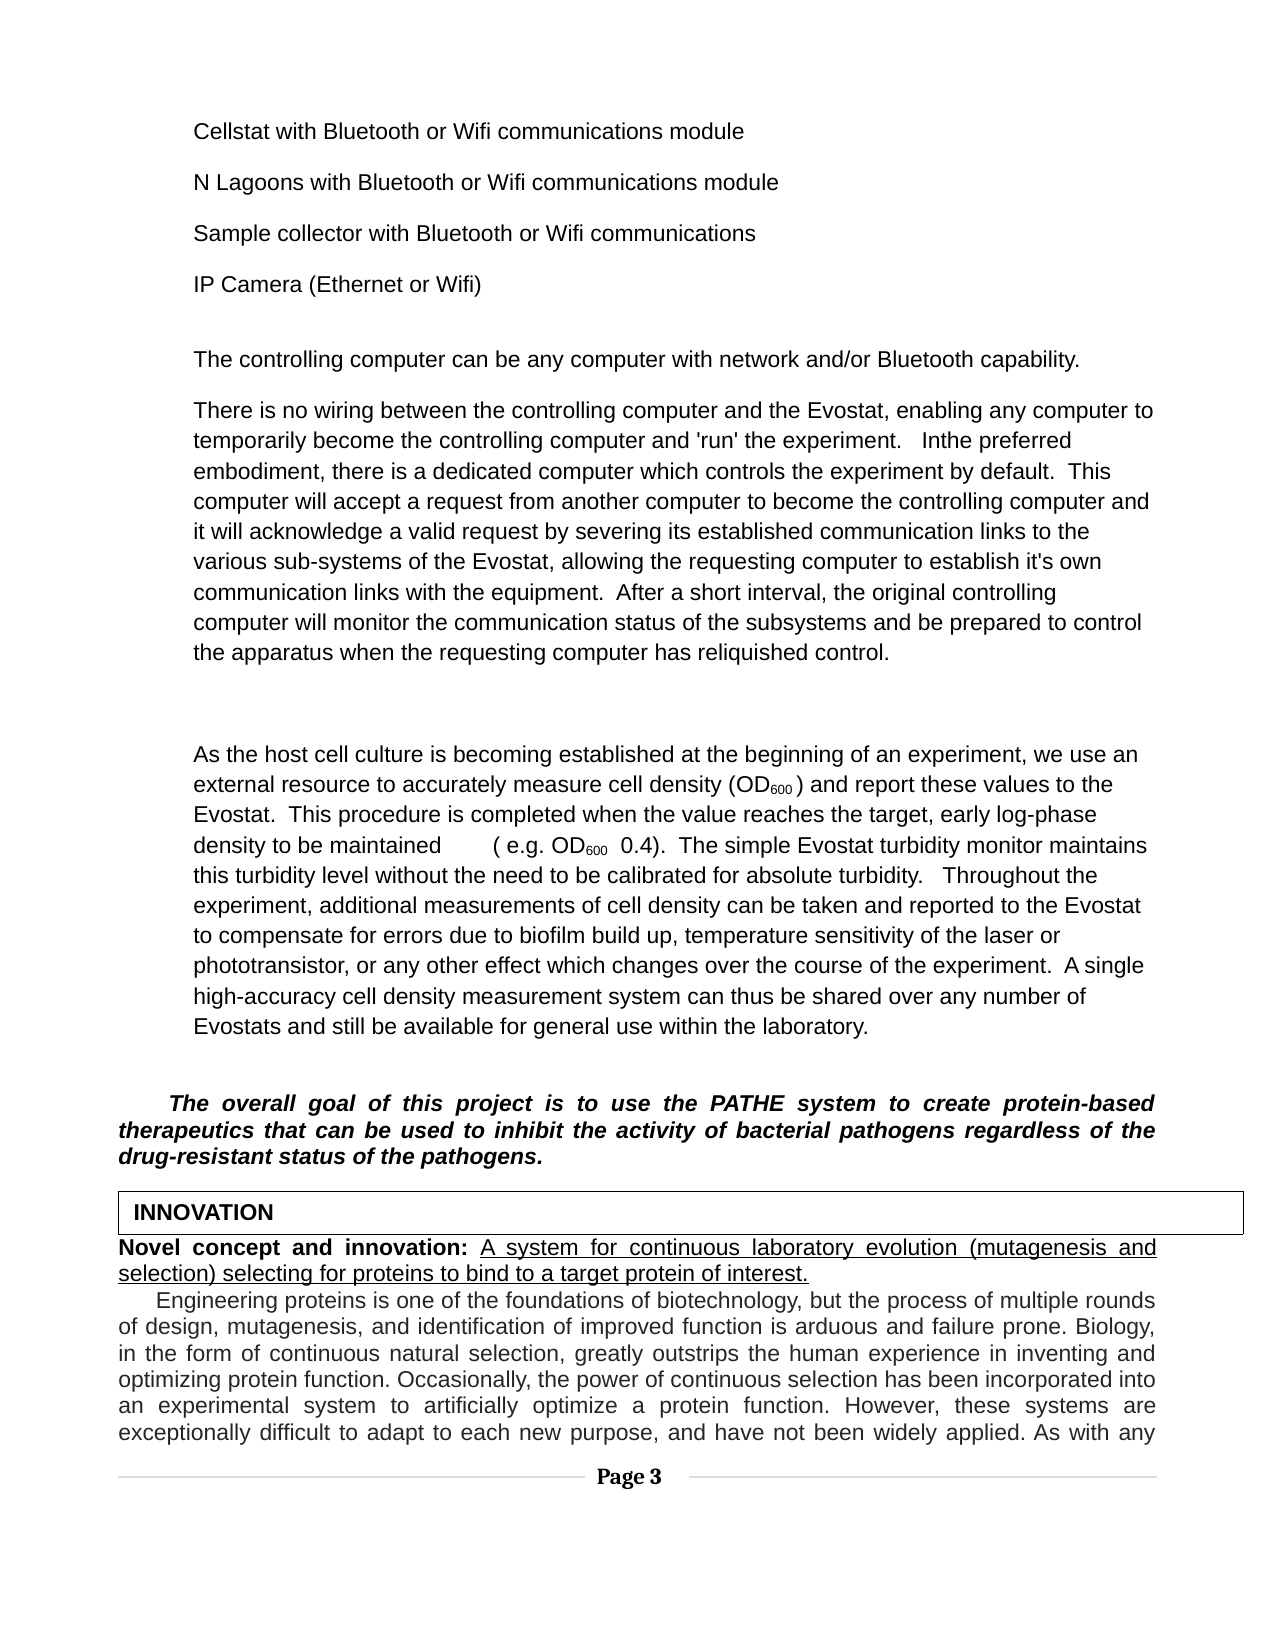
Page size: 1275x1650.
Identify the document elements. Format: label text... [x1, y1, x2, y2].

text [118, 1181, 1157, 1191]
list Sample collector with Bluetooth or Wifi communications [156, 220, 1157, 247]
text INNOVATION [133, 1199, 1228, 1225]
text Novel concept and innovation: A system for continuous laboratory evolution (mutagenesis and selection) selecting for proteins to bind to a target protein of interest. [118, 1235, 1157, 1287]
list As the host cell culture is becoming established at the beginning of an experiment, we use an external resource to accurately measure cell density (OD600 ) and report these values to the Evostat. This procedure is completed when the value reaches the target, early log-phase density to be maintained ( e.g. OD600 0.4). The simple Evostat turbidity monitor maintains this turbidity level without the need to be calibrated for absolute turbidity. Throughout the experiment, additional measurements of cell density can be taken and reported to the Evostat to compensate for errors due to biofilm build up, temperature sensitivity of the laser or phototransistor, or any other effect which changes over the course of the experiment. A single high-accuracy cell density measurement system can thus be shared over any number of Evostats and still be available for general use within the laboratory. [156, 741, 1157, 1039]
text Engineering proteins is one of the foundations of biotechnology, but the process of multiple rounds of design, mutagenesis, and identification of improved function is arduous and failure prone. Biology, in the form of continuous natural selection, greatly outstrips the human experience in inventing and optimizing protein function. Occasionally, the power of continuous selection has been incorporated into an experimental system to artificially optimize a protein function. However, these systems are exceptionally difficult to adapt to each new purpose, and have not been widely applied. As with any [118, 1287, 1157, 1445]
list The controlling computer can be any computer with network and/or Bluetooth capability. [156, 346, 1157, 373]
list IP Camera (Ethernet or Wifi) [156, 271, 1157, 298]
list There is no wiring between the controlling computer and the Evostat, enabling any computer to temporarily become the controlling computer and 'run' the experiment. Inthe preferred embodiment, there is a dedicated computer which controls the experiment by default. This computer will accept a request from another computer to become the controlling computer and it will acknowledge a valid request by severing its established communication links to the various sub-systems of the Evostat, allowing the requesting computer to establish it's own communication links with the equipment. After a short interval, the original controlling computer will monitor the communication status of the subsystems and be prepared to control the apparatus when the requesting computer has reliquished control. [156, 397, 1157, 665]
list Cellstat with Bluetooth or Wifi communications module [156, 118, 1157, 144]
list N Lagoons with Bluetooth or Wifi communications module [156, 169, 1157, 196]
text The overall goal of this project is to use the PATHE system to create protein-based therapeutics that can be used to inhibit the activity of bacterial pathogens regardless of the drug-resistant status of the pathogens. [118, 1090, 1157, 1169]
